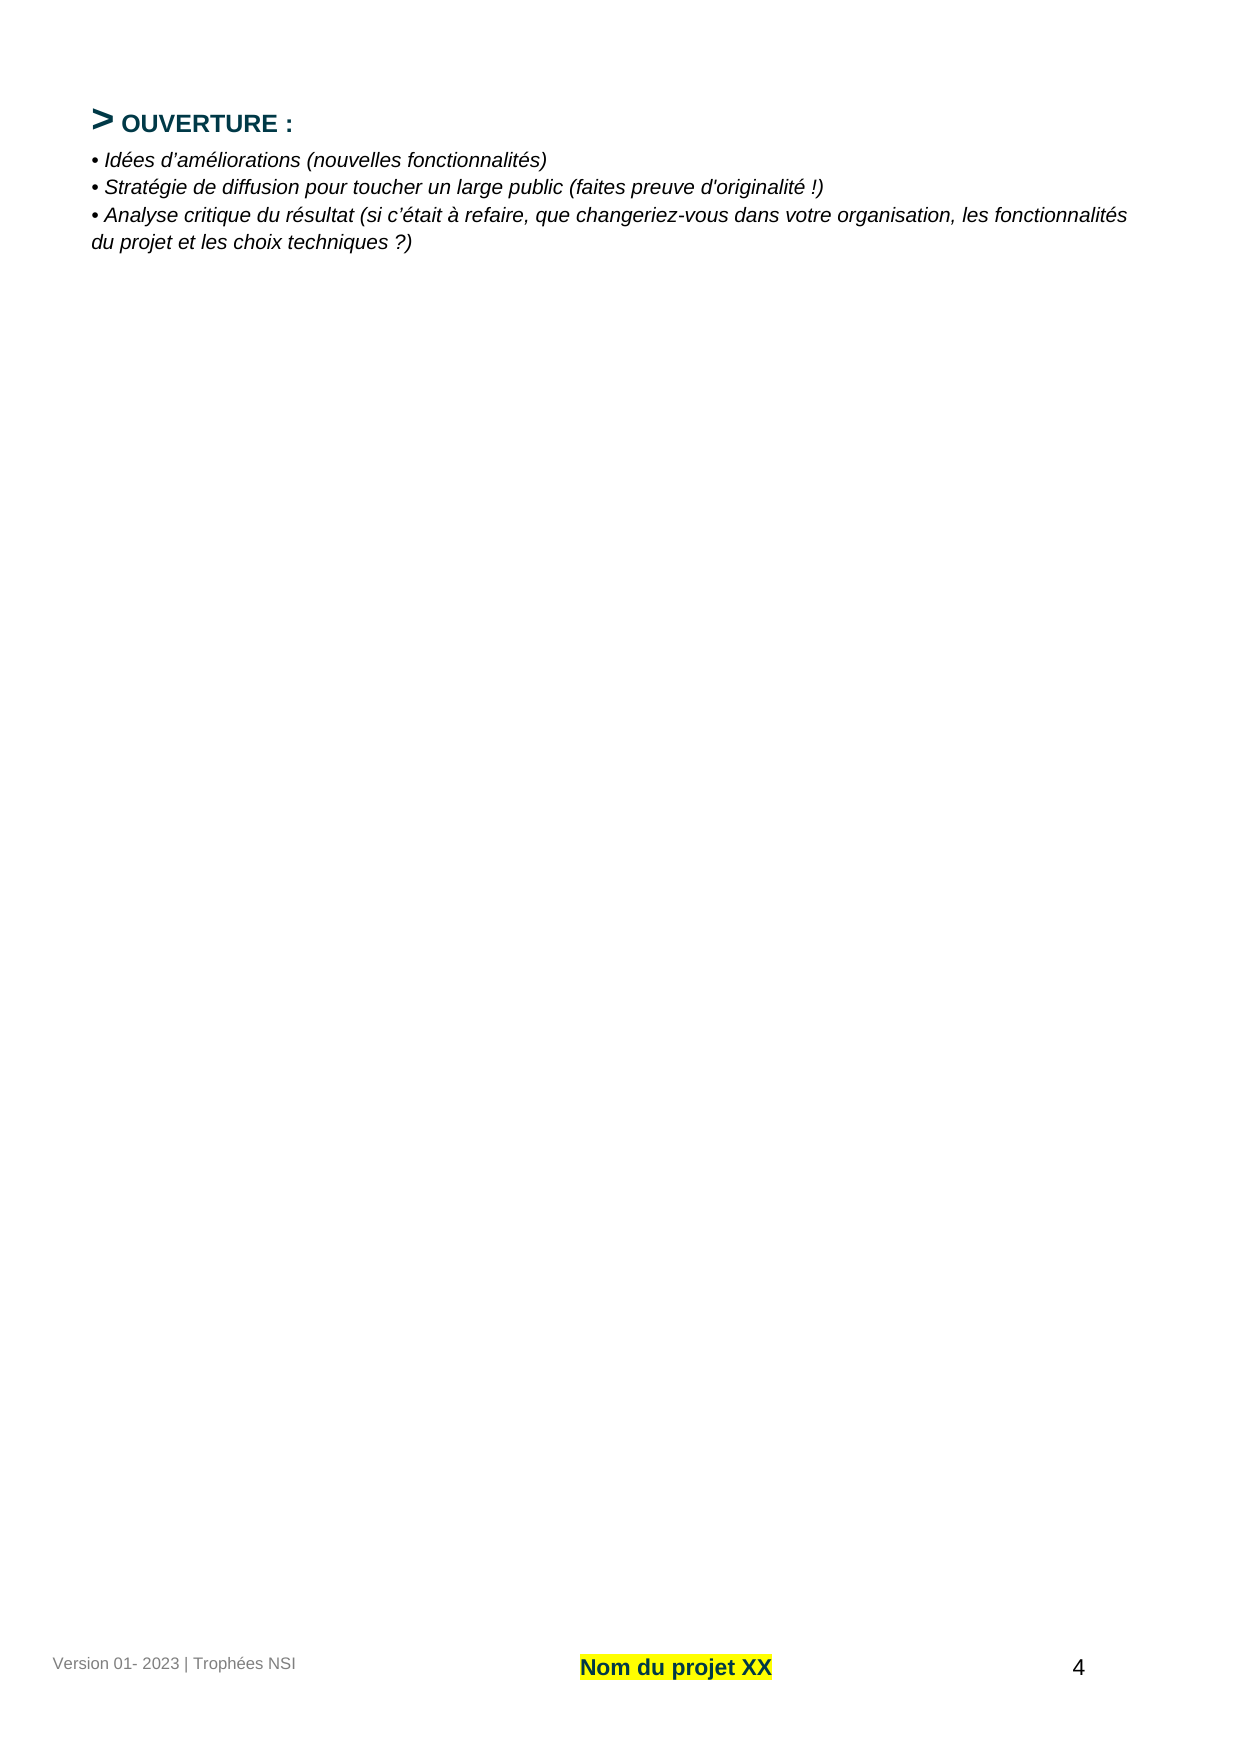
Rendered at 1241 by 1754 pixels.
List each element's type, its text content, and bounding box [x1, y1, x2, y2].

text • Analyse critique du résultat (si c’était à refaire, que changeriez-vous dans votre organisation, les fonctionnalités du projet et les choix techniques ?) [91, 202, 1149, 254]
text > OUVERTURE : [91, 95, 1149, 141]
text • Stratégie de diffusion pour toucher un large public (faites preuve d'originalité !) [91, 175, 1149, 199]
text • Idées d’améliorations (nouvelles fonctionnalités) [91, 147, 1149, 171]
